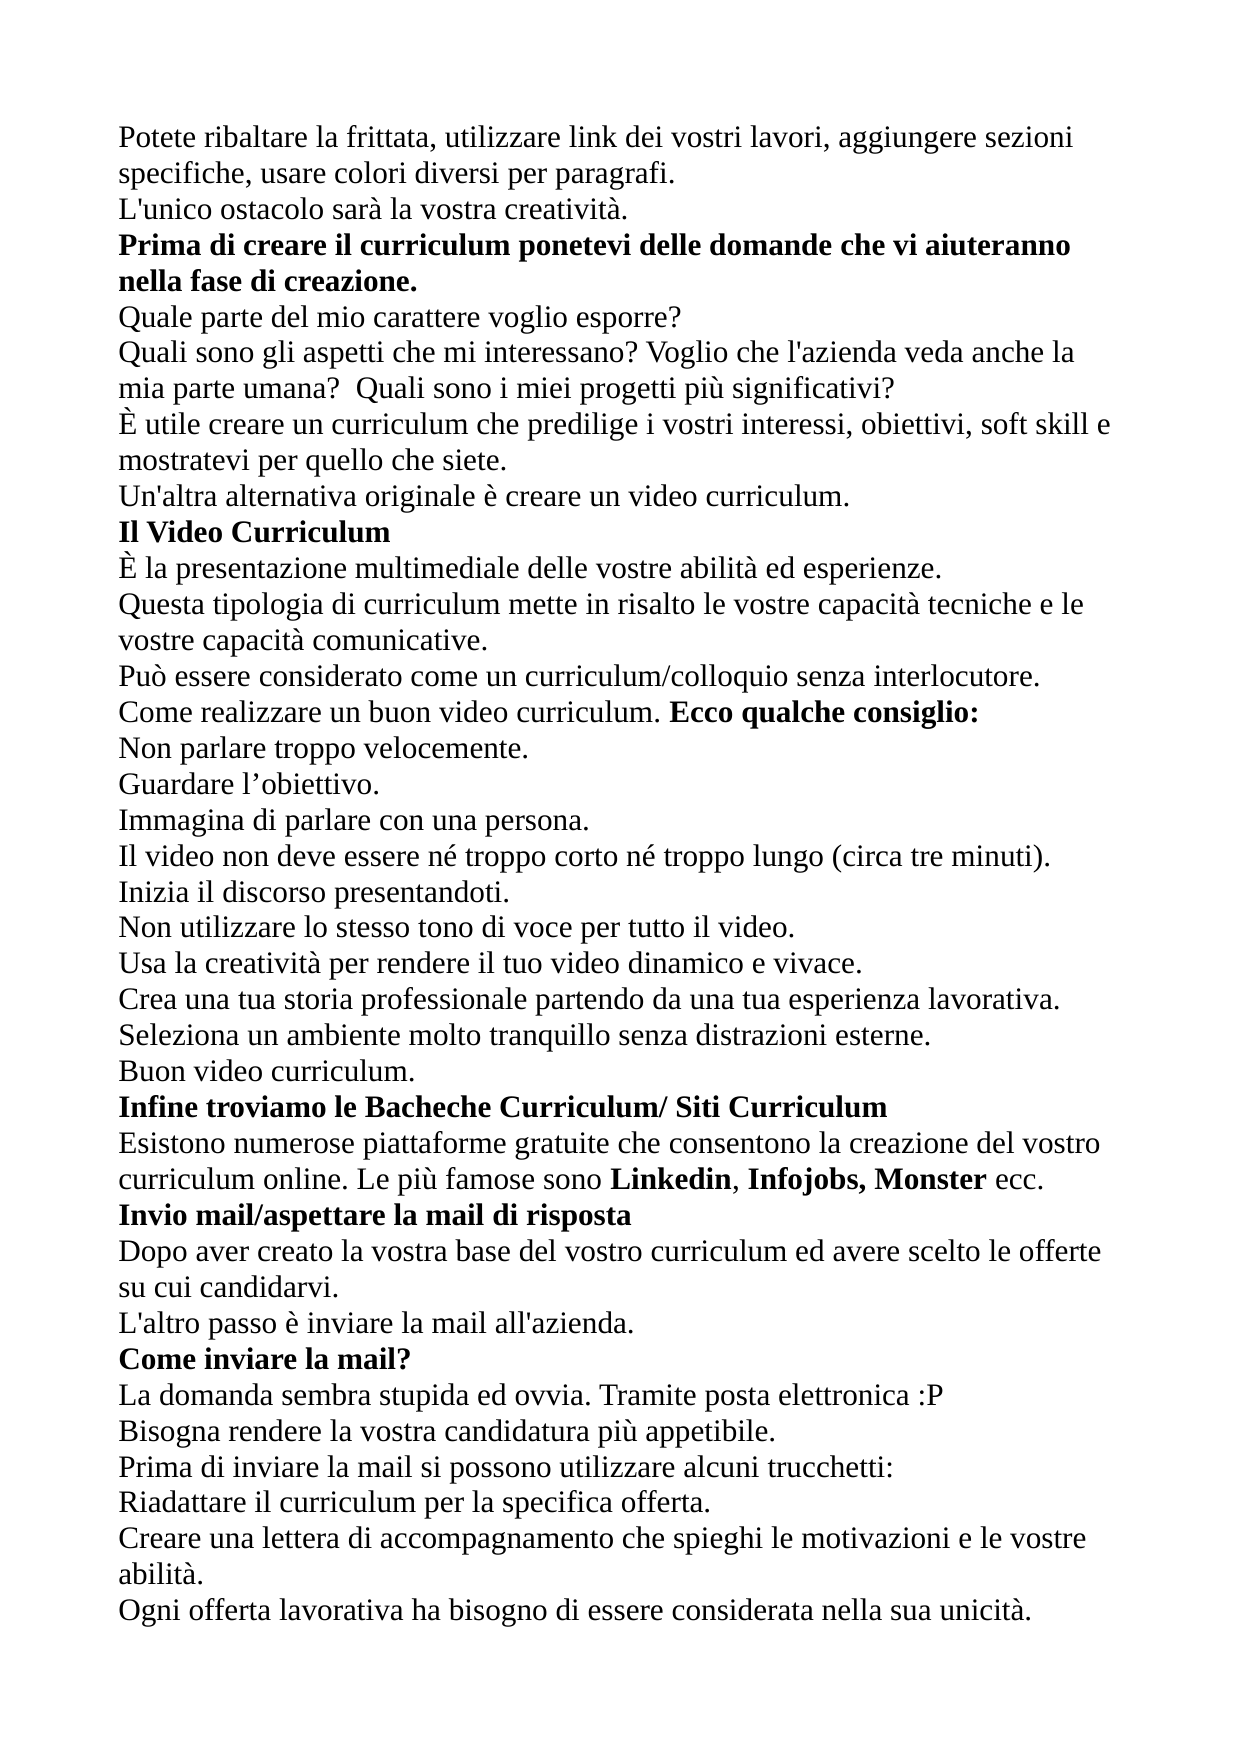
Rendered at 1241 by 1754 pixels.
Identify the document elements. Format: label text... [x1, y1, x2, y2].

text Non utilizzare lo stesso tono di voce per tutto il video. [118, 909, 1122, 945]
text Non parlare troppo velocemente. [118, 729, 1122, 765]
text La domanda sembra stupida ed ovvia. Tramite posta elettronica :P [118, 1376, 1122, 1412]
text Buon video curriculum. [118, 1052, 1122, 1088]
text L'unico ostacolo sarà la vostra creatività. [118, 190, 1122, 226]
text Il Video Curriculum [118, 513, 1122, 549]
text Inizia il discorso presentandoti. [118, 873, 1122, 909]
text Potete ribaltare la frittata, utilizzare link dei vostri lavori, aggiungere sezioni specifiche, usare colori diversi per paragrafi. [118, 118, 1122, 190]
text Prima di creare il curriculum ponetevi delle domande che vi aiuteranno nella fase di creazione. [118, 226, 1122, 298]
text Come realizzare un buon video curriculum. Ecco qualche consiglio: [118, 693, 1122, 729]
text È la presentazione multimediale delle vostre abilità ed esperienze. [118, 549, 1122, 585]
text Invio mail/aspettare la mail di risposta [118, 1196, 1122, 1232]
text Quali sono gli aspetti che mi interessano? Voglio che l'azienda veda anche la mia parte umana? Quali sono i miei progetti più significativi? [118, 334, 1122, 406]
text Questa tipologia di curriculum mette in risalto le vostre capacità tecniche e le vostre capacità comunicative. [118, 585, 1122, 657]
text Il video non deve essere né troppo corto né troppo lungo (circa tre minuti). [118, 837, 1122, 873]
text Guardare l’obiettivo. [118, 765, 1122, 801]
text Quale parte del mio carattere voglio esporre? [118, 298, 1122, 334]
text Dopo aver creato la vostra base del vostro curriculum ed avere scelto le offerte su cui candidarvi. [118, 1232, 1122, 1304]
text Come inviare la mail? [118, 1340, 1122, 1376]
text Crea una tua storia professionale partendo da una tua esperienza lavorativa. [118, 981, 1122, 1017]
text Seleziona un ambiente molto tranquillo senza distrazioni esterne. [118, 1017, 1122, 1052]
text Immagina di parlare con una persona. [118, 801, 1122, 837]
text L'altro passo è inviare la mail all'azienda. [118, 1304, 1122, 1340]
text Esistono numerose piattaforme gratuite che consentono la creazione del vostro curriculum online. Le più famose sono Linkedin, Infojobs, Monster ecc. [118, 1124, 1122, 1196]
text Può essere considerato come un curriculum/colloquio senza interlocutore. [118, 657, 1122, 693]
text Infine troviamo le Bacheche Curriculum/ Siti Curriculum [118, 1088, 1122, 1124]
text Riadattare il curriculum per la specifica offerta. [118, 1484, 1122, 1520]
text Un'altra alternativa originale è creare un video curriculum. [118, 477, 1122, 513]
text È utile creare un curriculum che predilige i vostri interessi, obiettivi, soft skill e mostratevi per quello che siete. [118, 406, 1122, 477]
text Ogni offerta lavorativa ha bisogno di essere considerata nella sua unicità. [118, 1592, 1122, 1627]
text Creare una lettera di accompagnamento che spieghi le motivazioni e le vostre abilità. [118, 1520, 1122, 1592]
text Usa la creatività per rendere il tuo video dinamico e vivace. [118, 945, 1122, 981]
text Prima di inviare la mail si possono utilizzare alcuni trucchetti: [118, 1448, 1122, 1484]
text Bisogna rendere la vostra candidatura più appetibile. [118, 1412, 1122, 1448]
